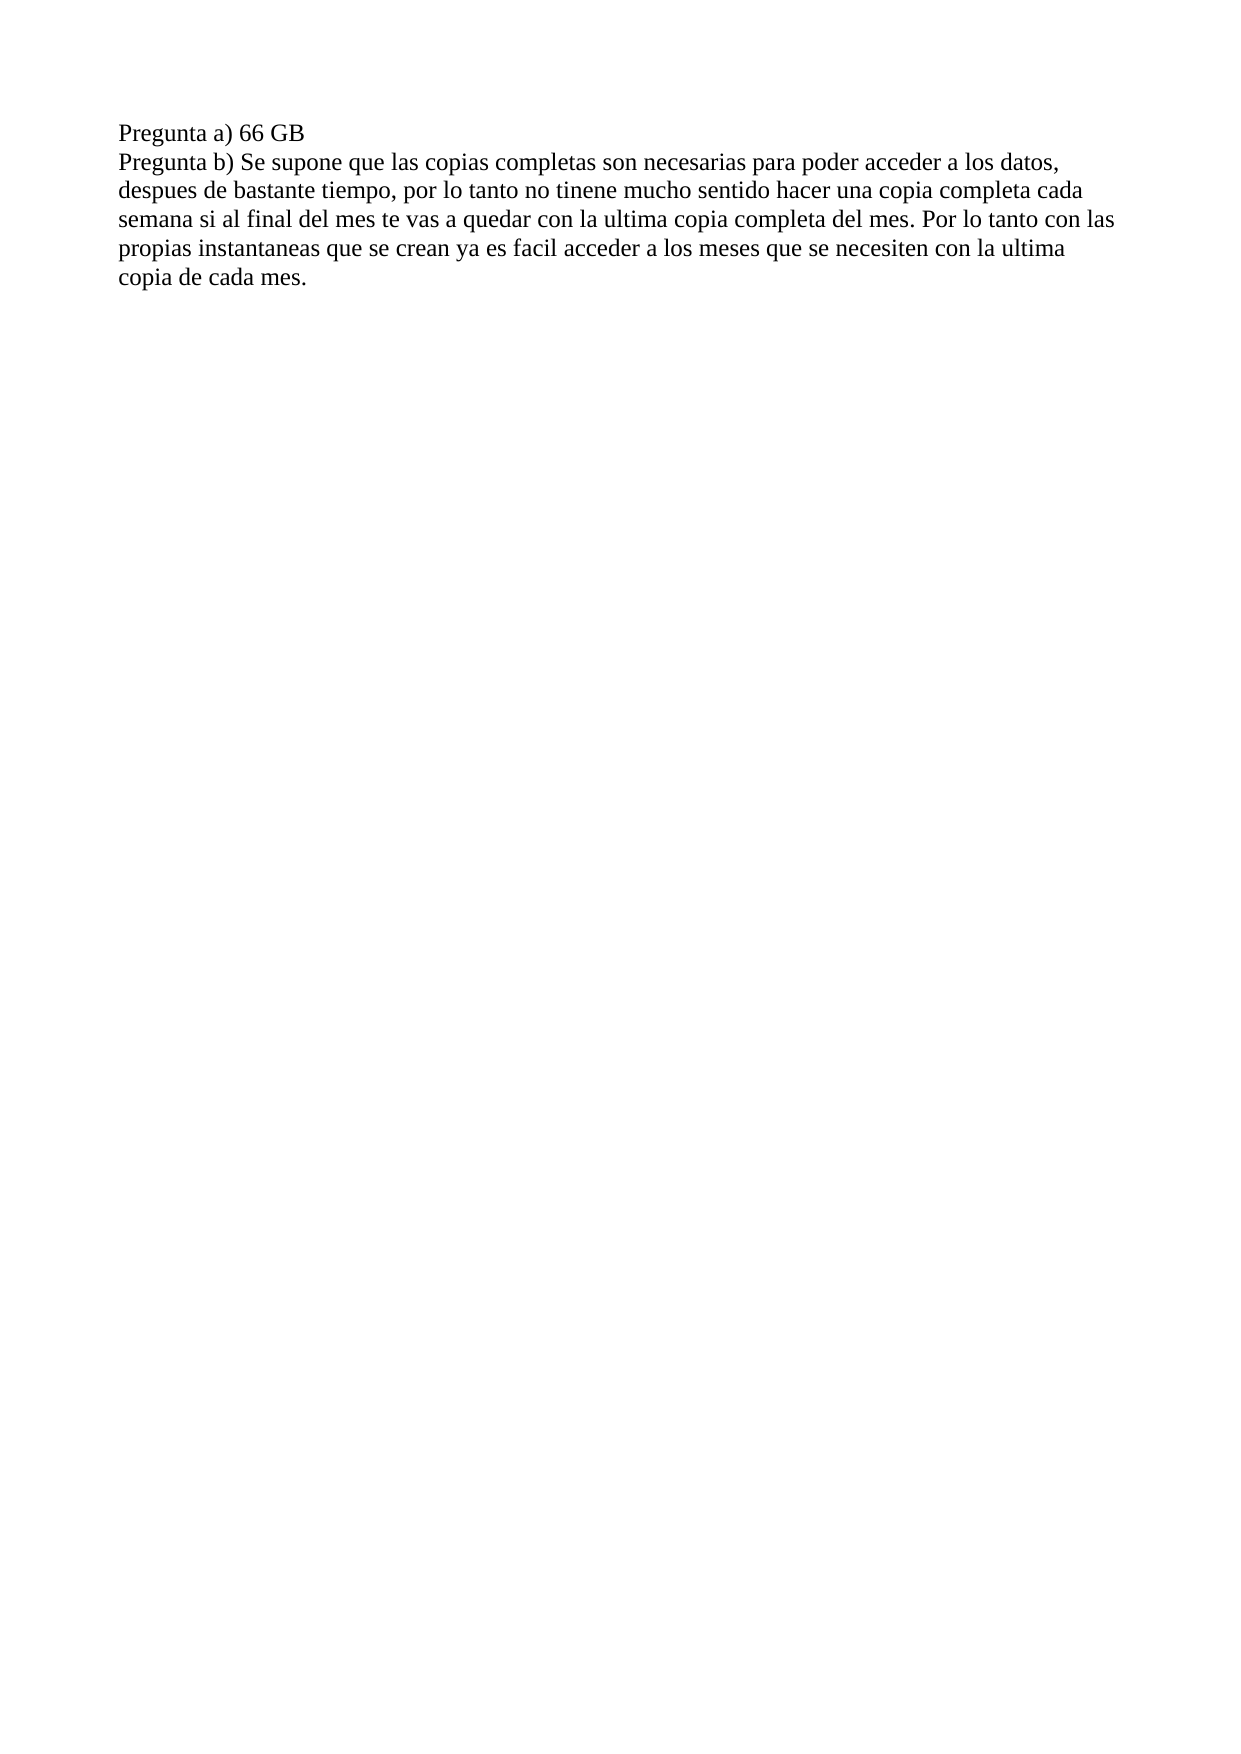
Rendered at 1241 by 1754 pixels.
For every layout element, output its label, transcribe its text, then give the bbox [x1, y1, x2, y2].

text Pregunta a) 66 GB [118, 118, 1122, 147]
text Pregunta b) Se supone que las copias completas son necesarias para poder acceder a los datos, despues de bastante tiempo, por lo tanto no tinene mucho sentido hacer una copia completa cada semana si al final del mes te vas a quedar con la ultima copia completa del mes. Por lo tanto con las propias instantaneas que se crean ya es facil acceder a los meses que se necesiten con la ultima copia de cada mes. [118, 147, 1122, 291]
